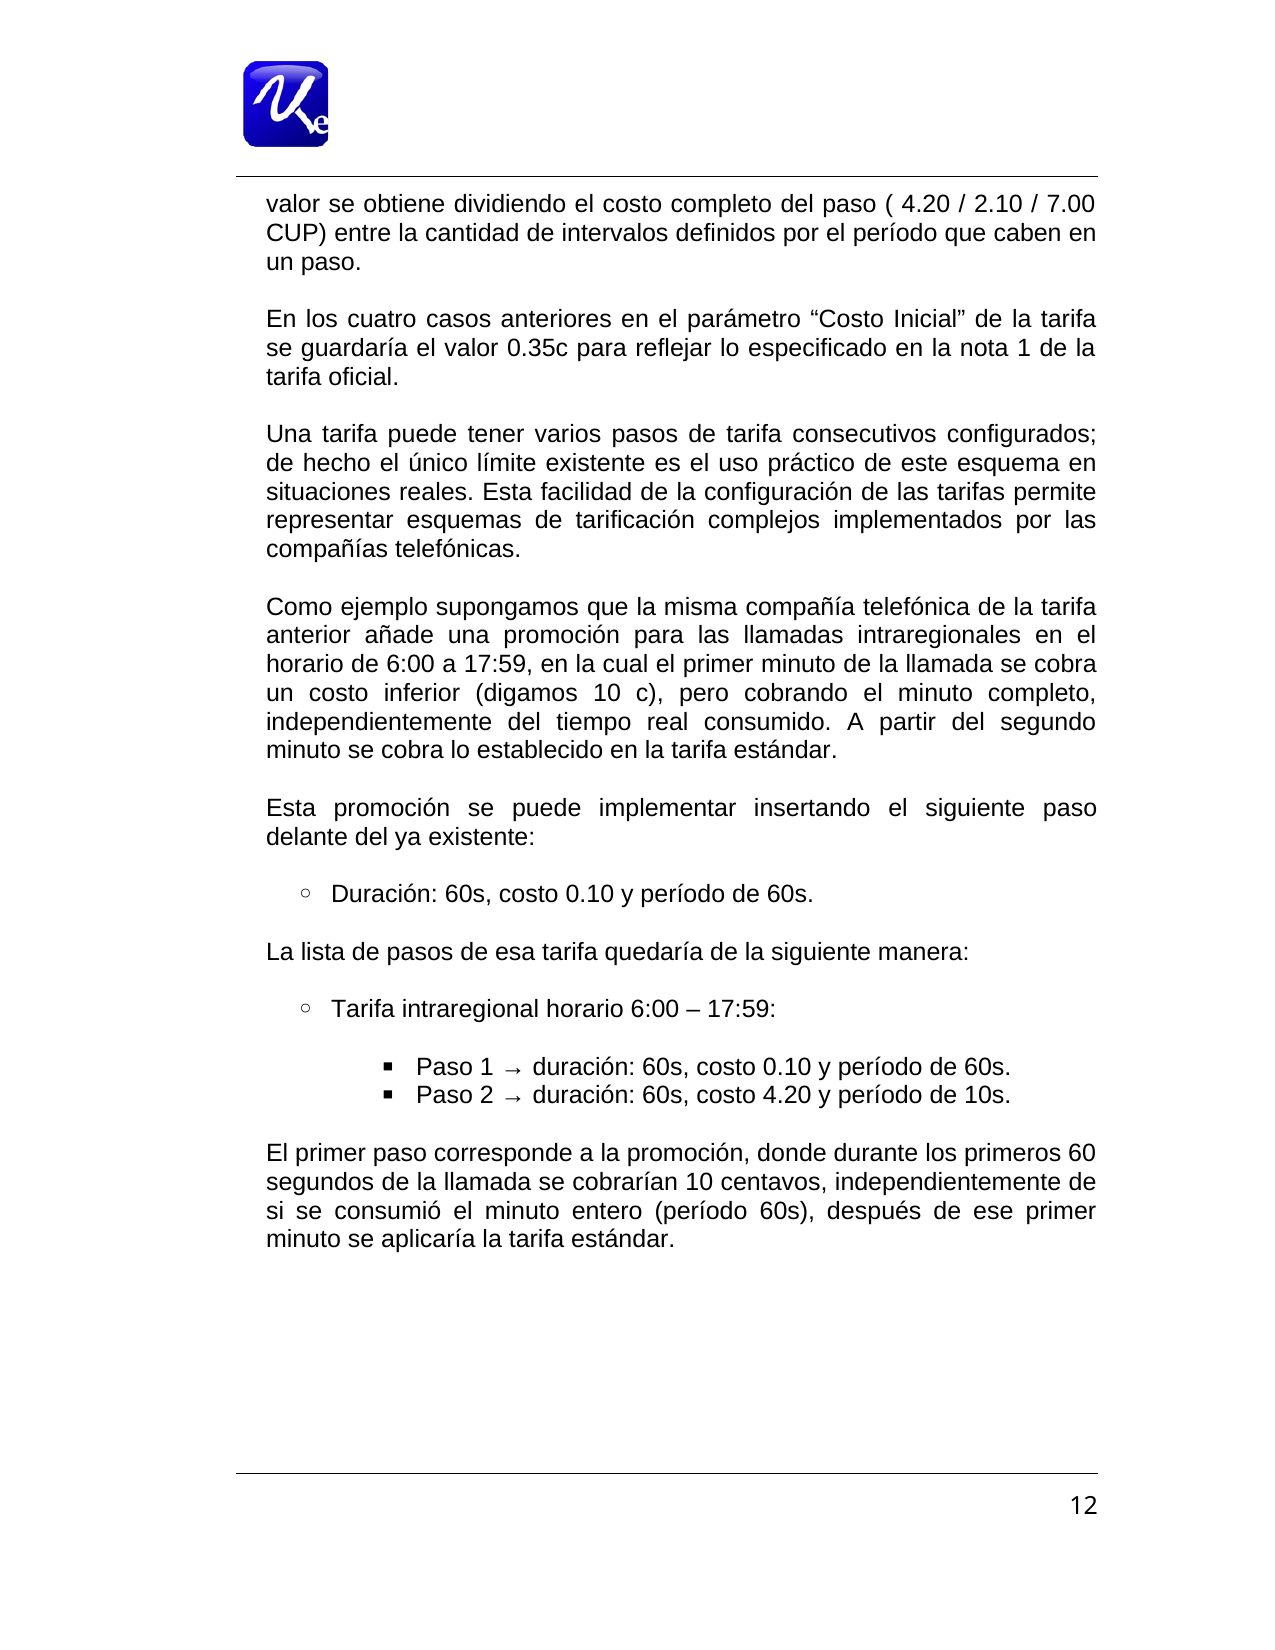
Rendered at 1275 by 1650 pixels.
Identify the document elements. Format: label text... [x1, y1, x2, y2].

picture [243, 61, 329, 147]
list valor se obtiene dividiendo el costo completo del paso ( 4.20 / 2.10 / 7.00 CUP) entre la cantidad de intervalos definidos por el período que caben en un paso. [266, 189, 1098, 275]
list En los cuatro casos anteriores en el parámetro “Costo Inicial” de la tarifa se guardaría el valor 0.35c para reflejar lo especificado en la nota 1 de la tarifa oficial. [266, 304, 1098, 390]
list Esta promoción se puede implementar insertando el siguiente paso delante del ya existente: [266, 793, 1098, 850]
list Duración: 60s, costo 0.10 y período de 60s. [295, 879, 1098, 908]
list Paso 1 → duración: 60s, costo 0.10 y período de 60s. [378, 1052, 1098, 1081]
list Paso 2 → duración: 60s, costo 4.20 y período de 10s. [378, 1081, 1098, 1109]
list Como ejemplo supongamos que la misma compañía telefónica de la tarifa anterior añade una promoción para las llamadas intraregionales en el horario de 6:00 a 17:59, en la cual el primer minuto de la llamada se cobra un costo inferior (digamos 10 c), pero cobrando el minuto completo, independientemente del tiempo real consumido. A partir del segundo minuto se cobra lo establecido en la tarifa estándar. [266, 591, 1098, 764]
list La lista de pasos de esa tarifa quedaría de la siguiente manera: [266, 937, 1098, 965]
list Una tarifa puede tener varios pasos de tarifa consecutivos configurados; de hecho el único límite existente es el uso práctico de este esquema en situaciones reales. Esta facilidad de la configuración de las tarifas permite representar esquemas de tarificación complejos implementados por las compañías telefónicas. [260, 419, 1098, 563]
list Tarifa intraregional horario 6:00 – 17:59: [295, 994, 1098, 1023]
list El primer paso corresponde a la promoción, donde durante los primeros 60 segundos de la llamada se cobrarían 10 centavos, independientemente de si se consumió el minuto entero (período 60s), después de ese primer minuto se aplicaría la tarifa estándar. [266, 1138, 1098, 1253]
